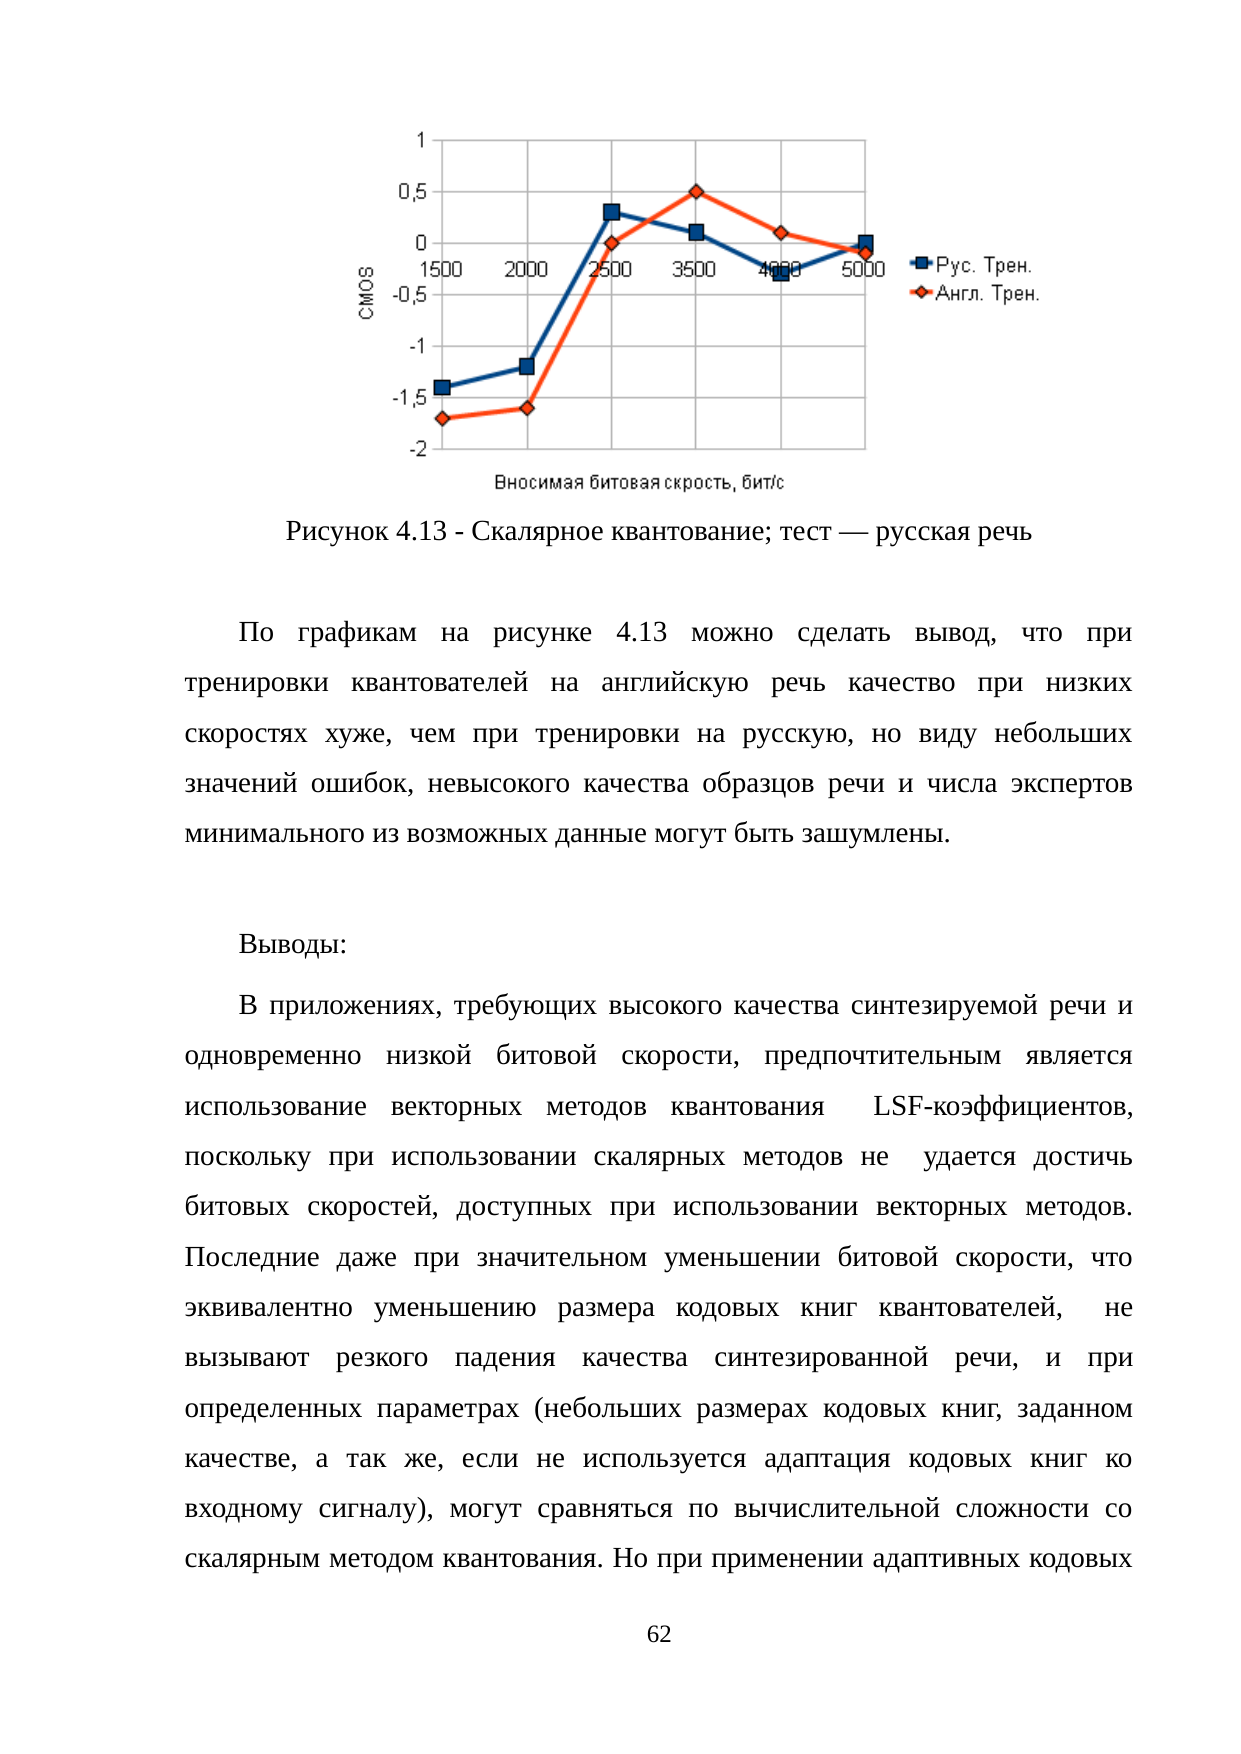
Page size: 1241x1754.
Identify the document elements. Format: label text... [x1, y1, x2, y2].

text В приложениях, требующих высокого качества синтезируемой речи и одновременно низкой битовой скорости, предпочтительным является использование векторных методов квантования LSF-коэффициентов, поскольку при использовании скалярных методов не удается достичь битовых скоростей, доступных при использовании векторных методов. Последние даже при значительном уменьшении битовой скорости, что эквивалентно уменьшению размера кодовых книг квантователей, не вызывают резкого падения качества синтезированной речи, и при определенных параметрах (небольших размерах кодовых книг, заданном качестве, а так же, если не используется адаптация кодовых книг ко входному сигналу), могут сравняться по вычислительной сложности со скалярным методом квантования. Но при применении адаптивных кодовых [184, 987, 1134, 1574]
text Выводы: [184, 926, 1134, 960]
text По графикам на рисунке 4.13 можно сделать вывод, что при тренировки квантователей на английскую речь качество при низких скоростях хуже, чем при тренировки на русскую, но виду небольших значений ошибок, невысокого качества образцов речи и числа экспертов минимального из возможных данные могут быть зашумлены. [184, 614, 1134, 849]
text Рисунок 4.13 - Скалярное квантование; тест — русская речь [184, 106, 1134, 547]
